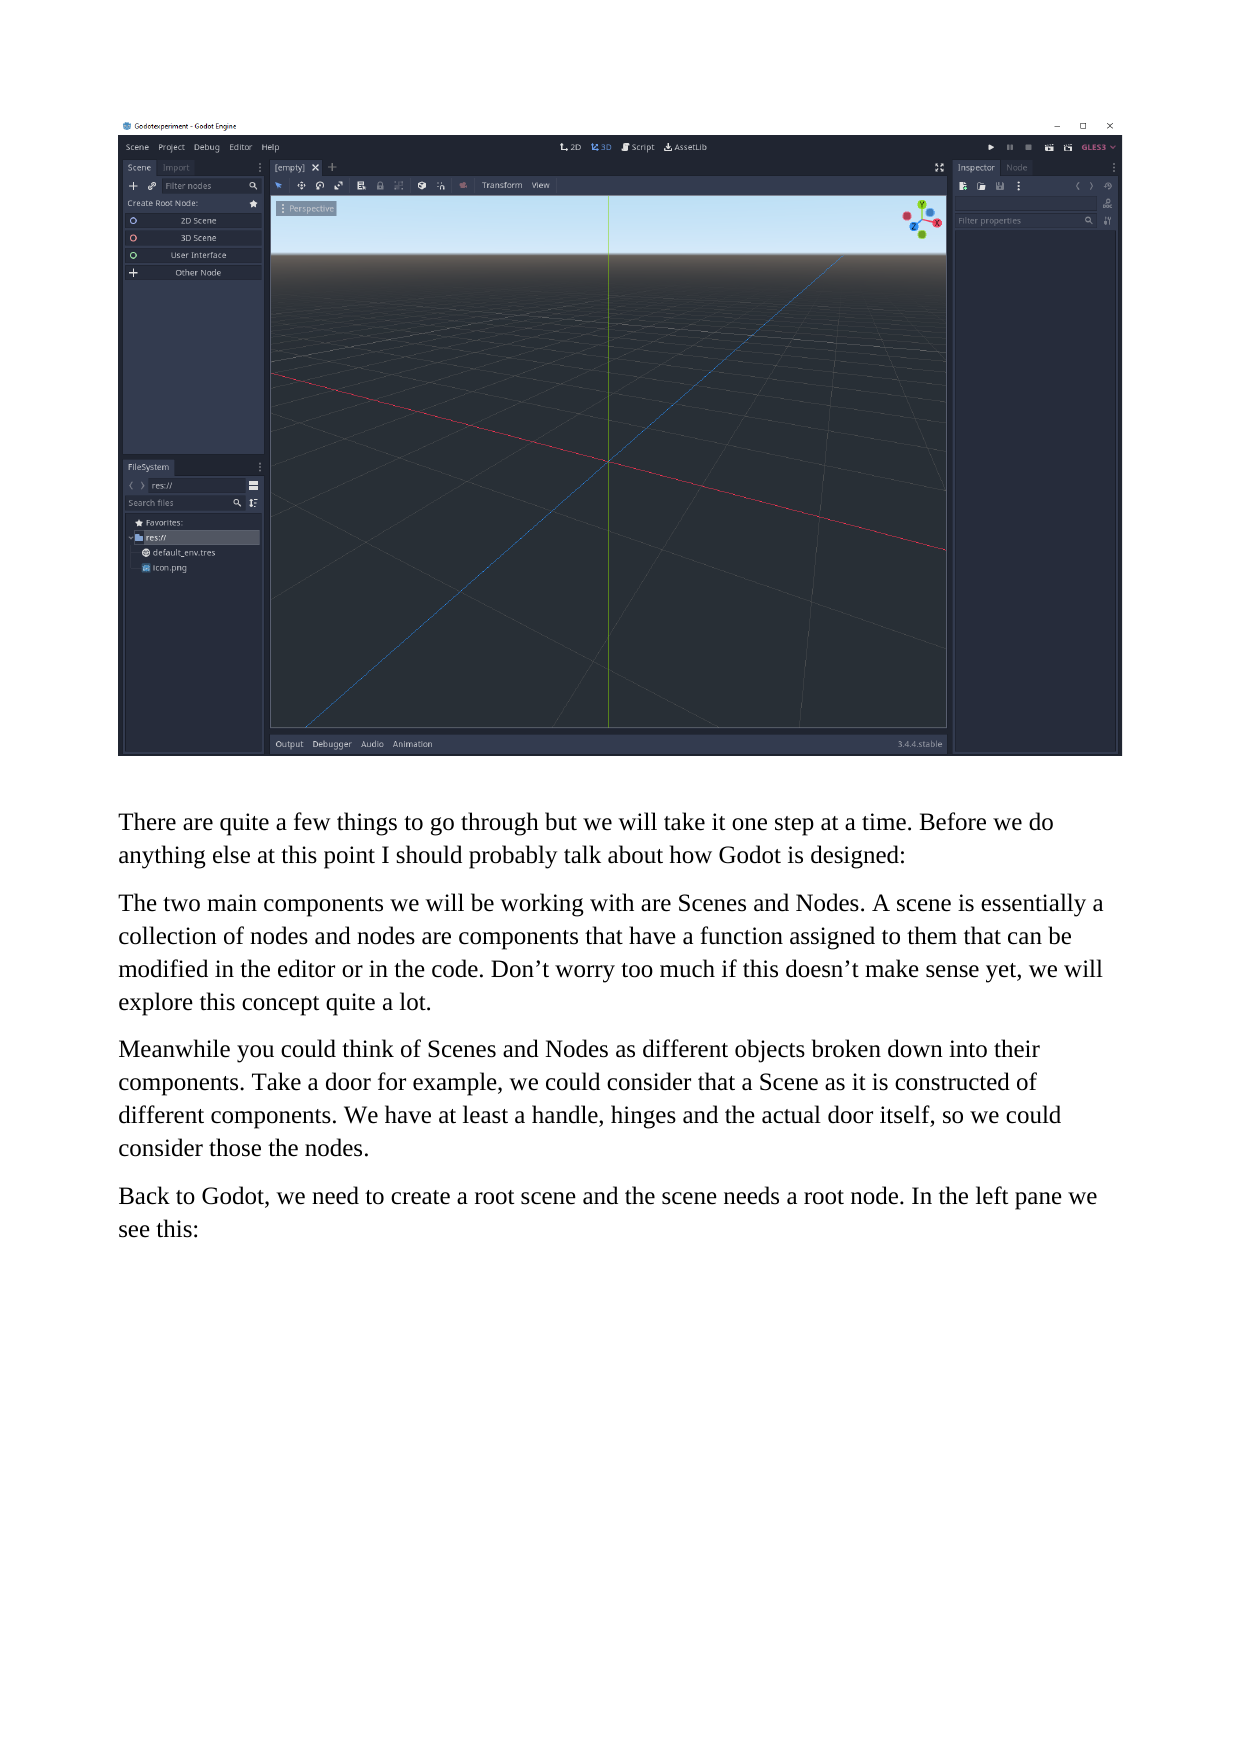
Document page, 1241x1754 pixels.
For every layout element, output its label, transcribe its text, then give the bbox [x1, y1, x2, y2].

picture [118, 118, 1123, 756]
text There are quite a few things to go through but we will take it one step at a time. Before we do anything else at this point I should probably talk about how Godot is designed: [118, 807, 1122, 869]
text Back to Godot, we need to create a root scene and the scene needs a root node. In the left pane we see this: [118, 1181, 1122, 1243]
text The two main components we will be working with are Scenes and Nodes. A scene is essentially a collection of nodes and nodes are components that have a function assigned to them that can be modified in the editor or in the code. Don’t worry too much if this doesn’t make sense yet, we will explore this concept quite a lot. [118, 888, 1122, 1016]
text Meanwhile you could think of Scenes and Nodes as different objects broken down into their components. Take a door for example, we could consider that a Scene as it is constructed of different components. We have at least a handle, hinges and the actual door itself, so we could consider those the nodes. [118, 1034, 1122, 1162]
